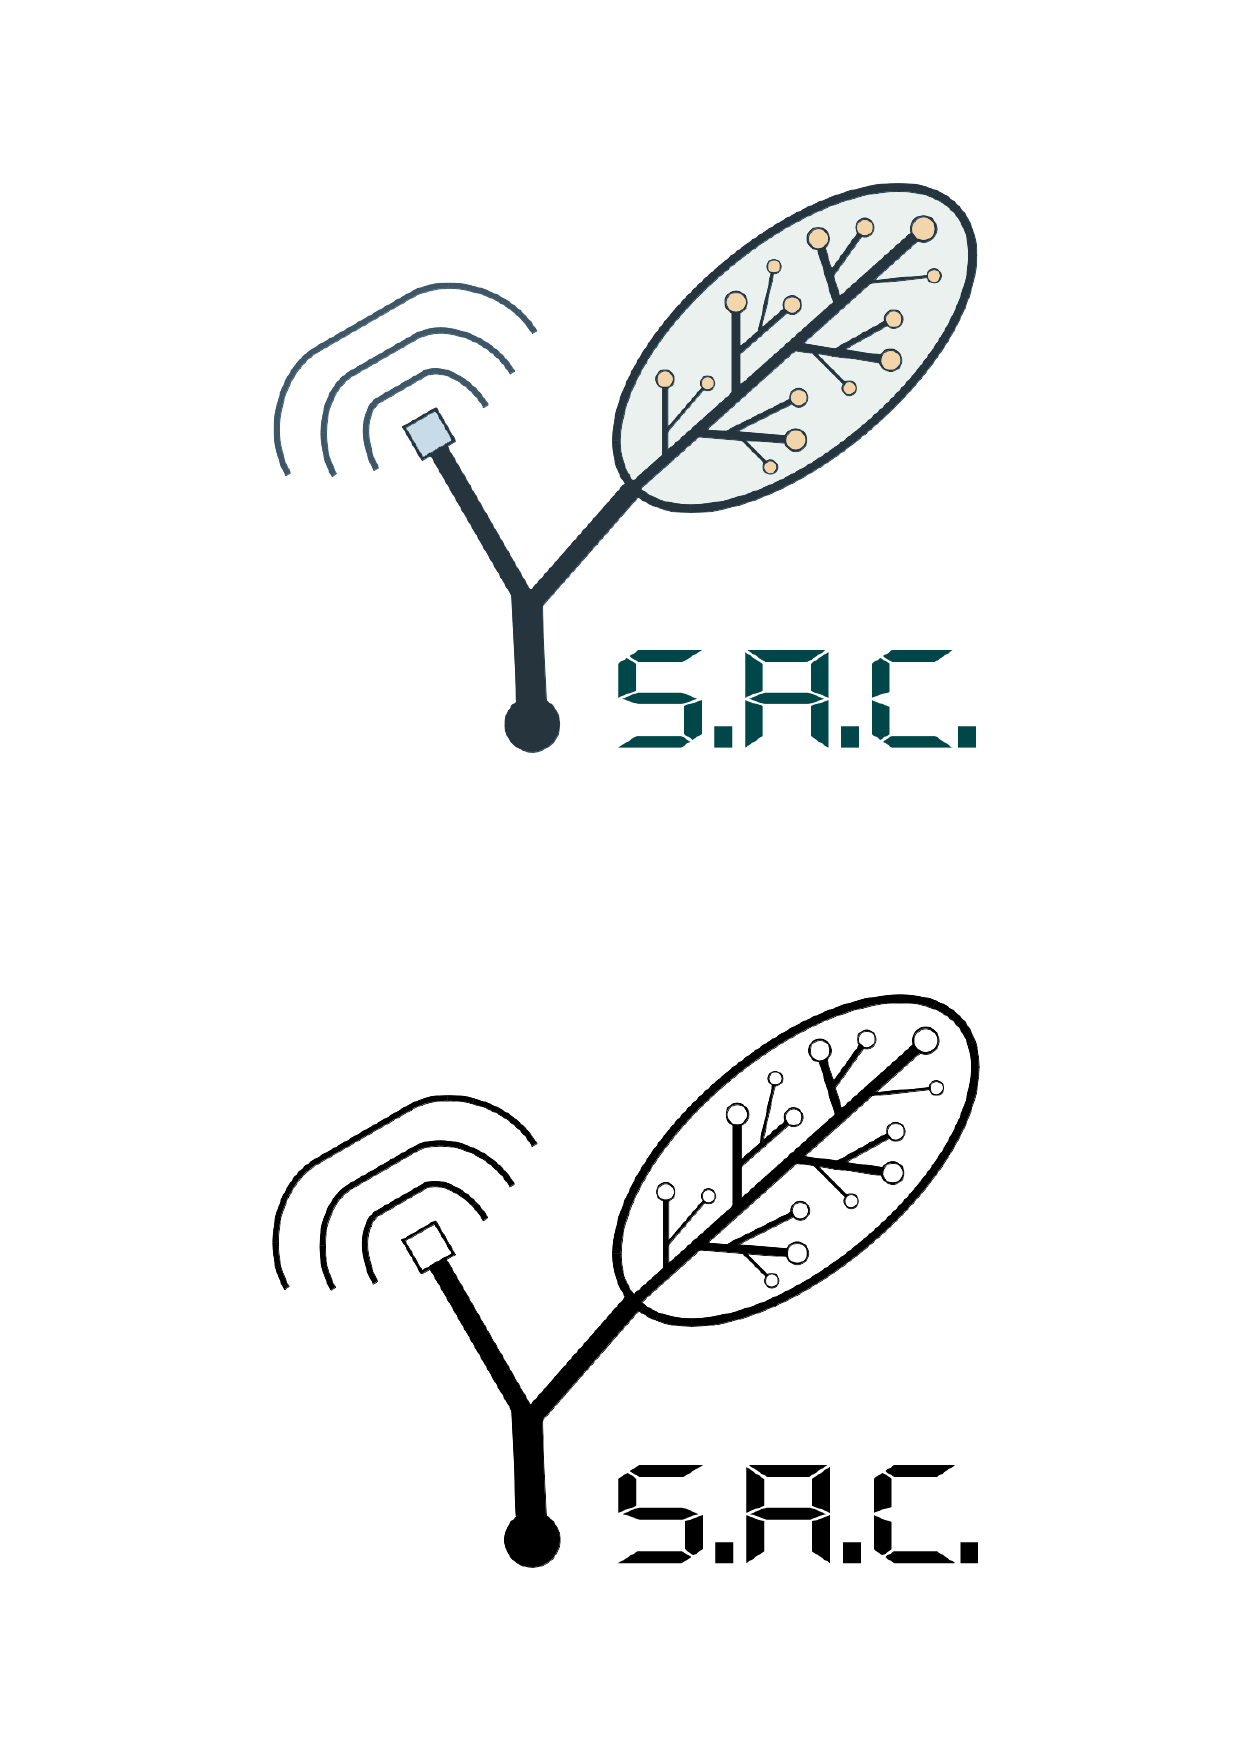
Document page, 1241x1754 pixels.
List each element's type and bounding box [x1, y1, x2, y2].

picture [197, 118, 1043, 819]
picture [195, 930, 1046, 1635]
